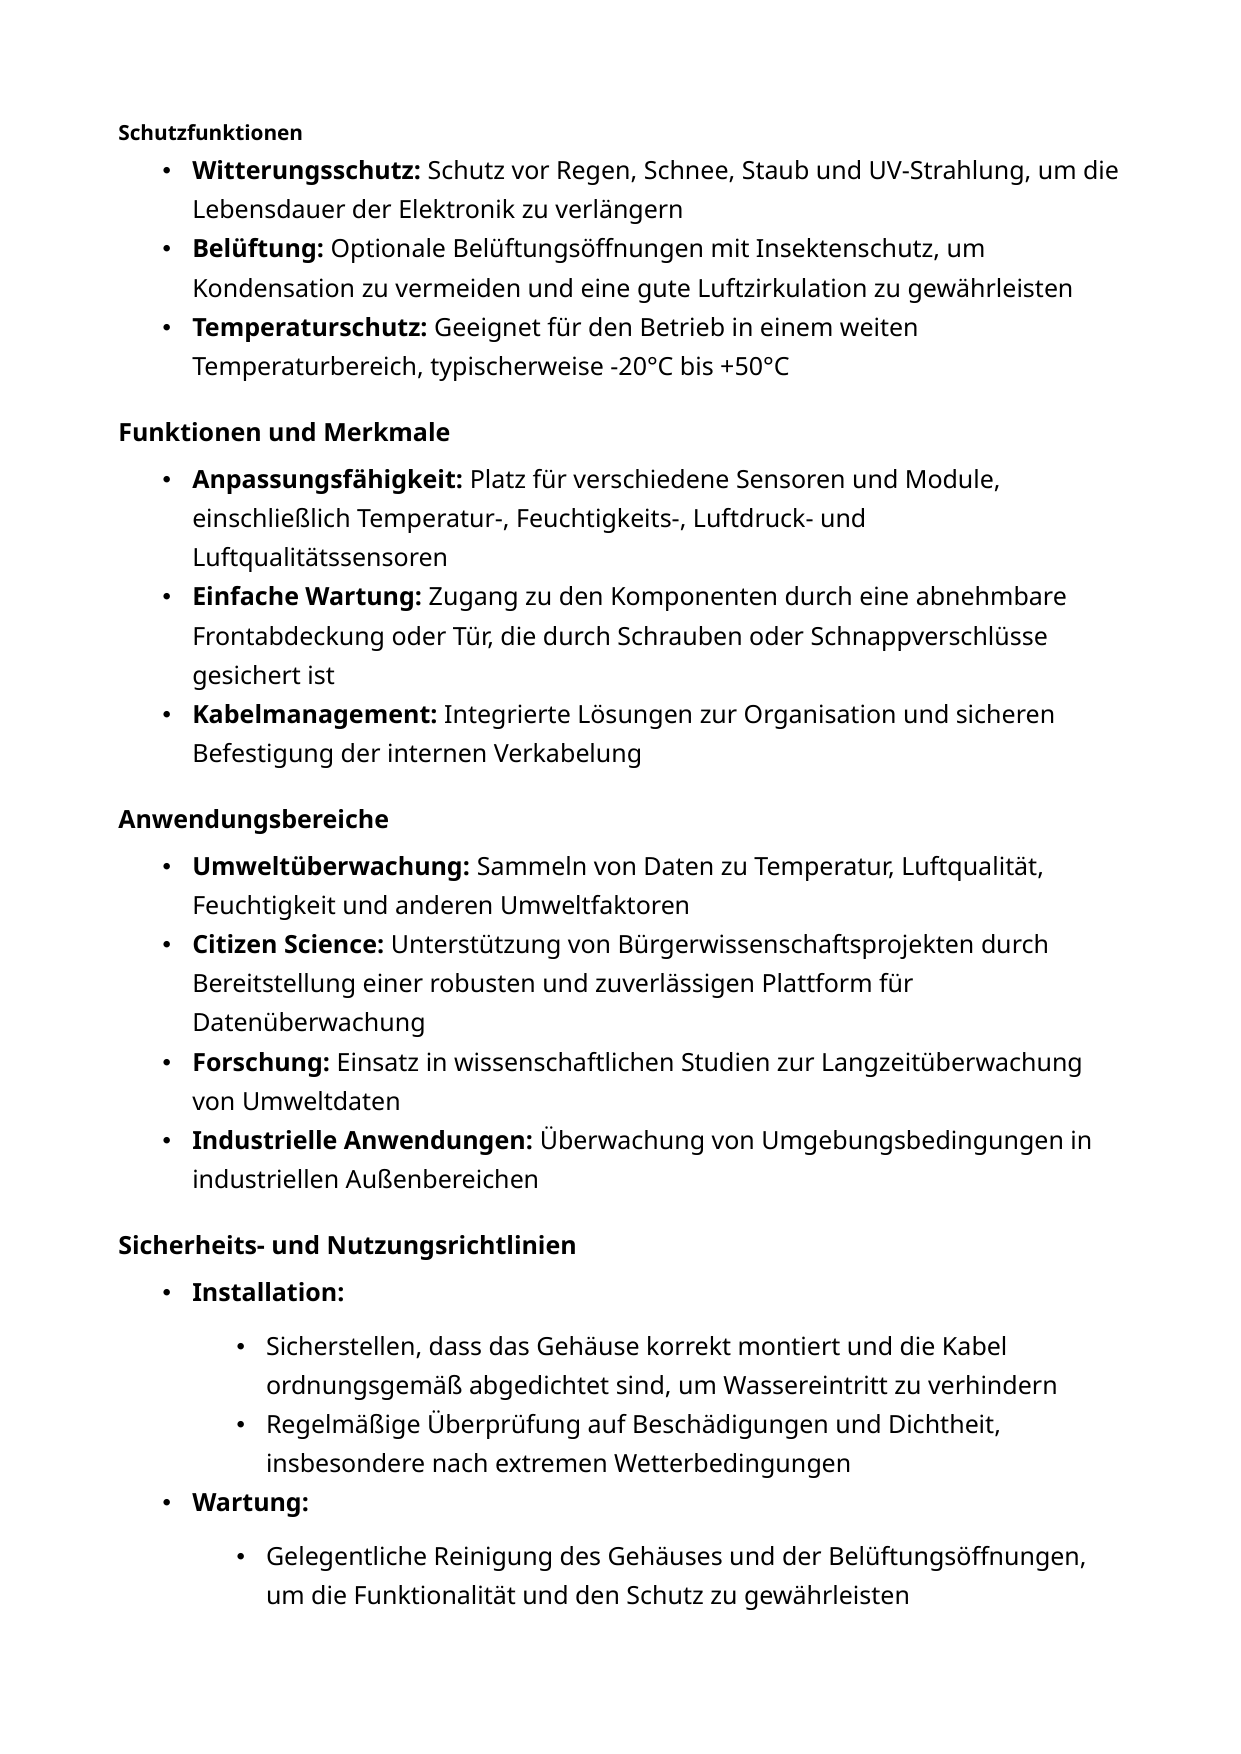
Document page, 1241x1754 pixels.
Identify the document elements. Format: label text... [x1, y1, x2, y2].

list Forschung: Einsatz in wissenschaftlichen Studien zur Langzeitüberwachung von Umweltdaten [162, 1044, 1122, 1117]
list Gelegentliche Reinigung des Gehäuses und der Belüftungsöffnungen, um die Funktionalität und den Schutz zu gewährleisten [236, 1539, 1122, 1612]
list Temperaturschutz: Geeignet für den Betrieb in einem weiten Temperaturbereich, typischerweise -20°C bis +50°C [162, 309, 1122, 383]
list Regelmäßige Überprüfung auf Beschädigungen und Dichtheit, insbesondere nach extremen Wetterbedingungen [236, 1407, 1122, 1480]
subtitle Schutzfunktionen [118, 118, 1122, 147]
subtitle Sicherheits- und Nutzungsrichtlinien [118, 1228, 1122, 1262]
list Kabelmanagement: Integrierte Lösungen zur Organisation und sicheren Befestigung der internen Verkabelung [162, 696, 1122, 770]
subtitle Funktionen und Merkmale [118, 415, 1122, 449]
list Sicherstellen, dass das Gehäuse korrekt montiert und die Kabel ordnungsgemäß abgedichtet sind, um Wassereintritt zu verhindern [236, 1328, 1122, 1402]
list Anpassungsfähigkeit: Platz für verschiedene Sensoren und Module, einschließlich Temperatur-, Feuchtigkeits-, Luftdruck- und Luftqualitätssensoren [162, 461, 1122, 574]
list Installation: [162, 1274, 1122, 1309]
list Belüftung: Optionale Belüftungsöffnungen mit Insektenschutz, um Kondensation zu vermeiden und eine gute Luftzirkulation zu gewährleisten [162, 231, 1122, 304]
subtitle Anwendungsbereiche [118, 802, 1122, 836]
list Einfache Wartung: Zugang zu den Komponenten durch eine abnehmbare Frontabdeckung oder Tür, die durch Schrauben oder Schnappverschlüsse gesichert ist [162, 579, 1122, 691]
list Industrielle Anwendungen: Überwachung von Umgebungsbedingungen in industriellen Außenbereichen [162, 1123, 1122, 1196]
list Witterungsschutz: Schutz vor Regen, Schnee, Staub und UV-Strahlung, um die Lebensdauer der Elektronik zu verlängern [162, 153, 1122, 226]
list Wartung: [162, 1485, 1122, 1519]
list Citizen Science: Unterstützung von Bürgerwissenschaftsprojekten durch Bereitstellung einer robusten und zuverlässigen Plattform für Datenüberwachung [162, 927, 1122, 1039]
list Umweltüberwachung: Sammeln von Daten zu Temperatur, Luftqualität, Feuchtigkeit und anderen Umweltfaktoren [162, 848, 1122, 922]
